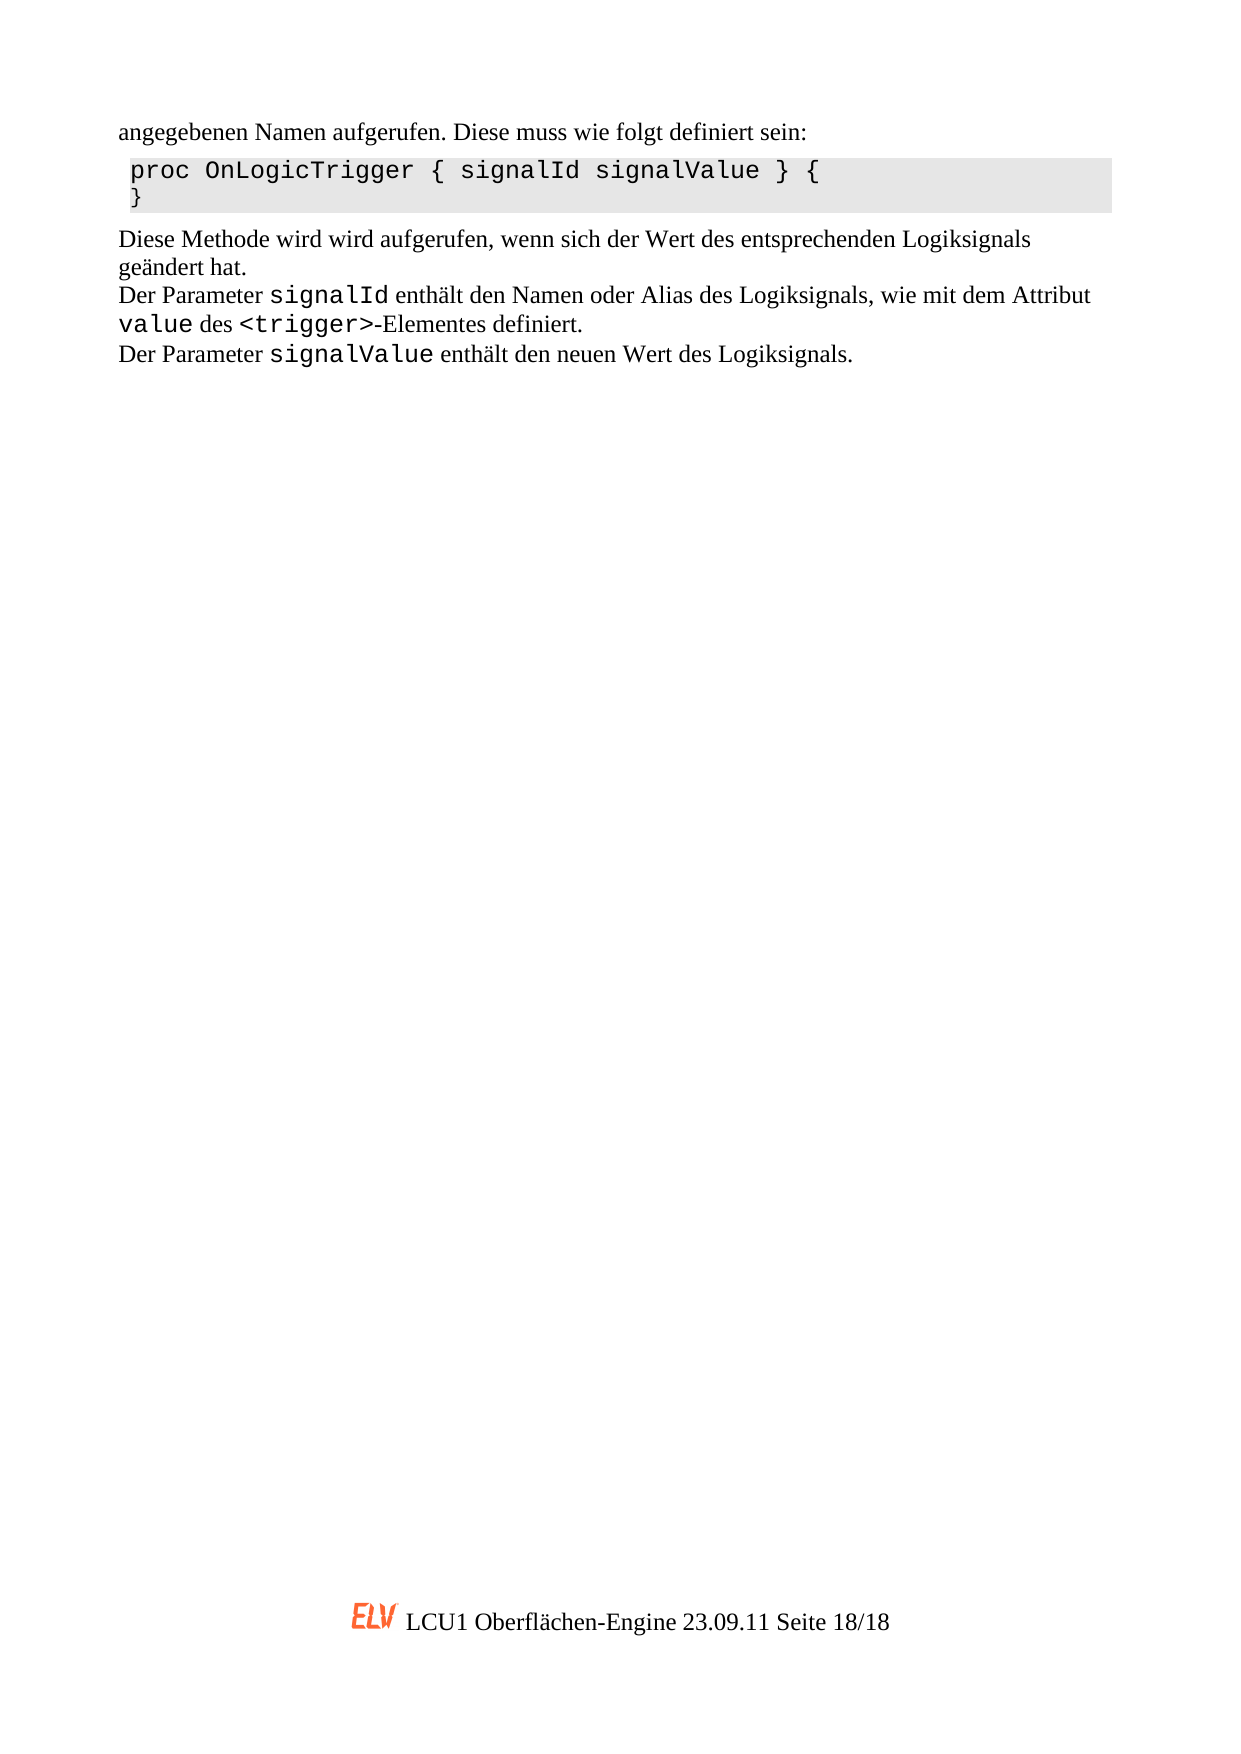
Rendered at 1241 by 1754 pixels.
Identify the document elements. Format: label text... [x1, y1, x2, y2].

text } [130, 186, 1112, 209]
text Der Parameter signalValue enthält den neuen Wert des Logiksignals. [118, 340, 1122, 370]
text Diese Methode wird wird aufgerufen, wenn sich der Wert des entsprechenden Logiksignals geändert hat. [118, 225, 1122, 281]
text proc OnLogicTrigger { signalId signalValue } { [130, 158, 1112, 186]
picture [350, 1601, 400, 1631]
text angegebenen Namen aufgerufen. Diese muss wie folgt definiert sein: [118, 118, 1122, 146]
text Der Parameter signalId enthält den Namen oder Alias des Logiksignals, wie mit dem Attribut value des <trigger>-Elementes definiert. [118, 281, 1122, 340]
